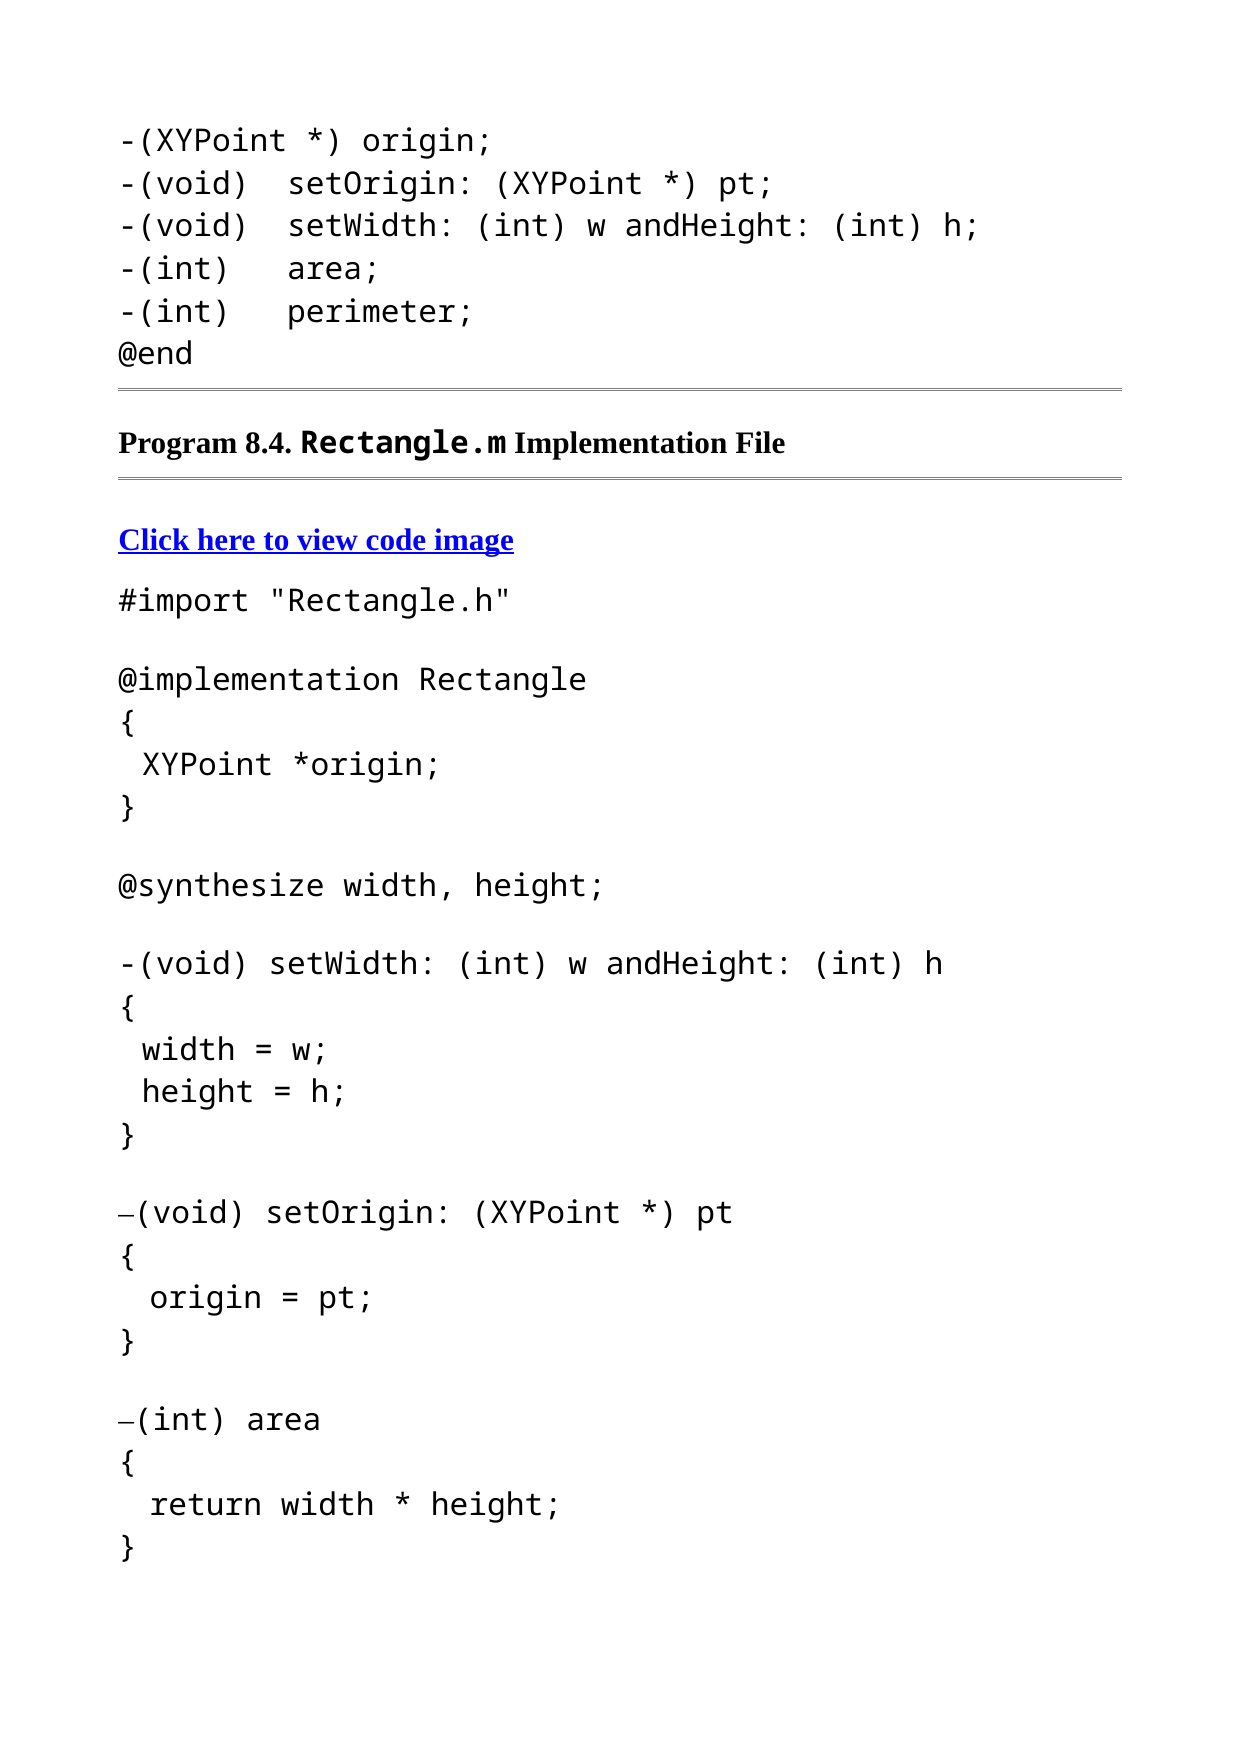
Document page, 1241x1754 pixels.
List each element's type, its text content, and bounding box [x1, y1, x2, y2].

text Click here to view code image [118, 521, 1122, 557]
text Program 8.4. Rectangle.m Implementation File [118, 420, 1122, 462]
text -(XYPoint *) origin; -(void) setOrigin: (XYPoint *) pt; -(void) setWidth: (int) w andHeight: (int) h; -(int) area; -(int) perimeter; @end [118, 118, 1122, 374]
text #import "Rectangle.h" @implementation Rectangle { XYPoint *origin; } @synthesize width, height; -(void) setWidth: (int) w andHeight: (int) h { width = w; height = h; } –(void) setOrigin: (XYPoint *) pt { origin = pt; } –(int) area { return width * height; } [118, 578, 1122, 1603]
